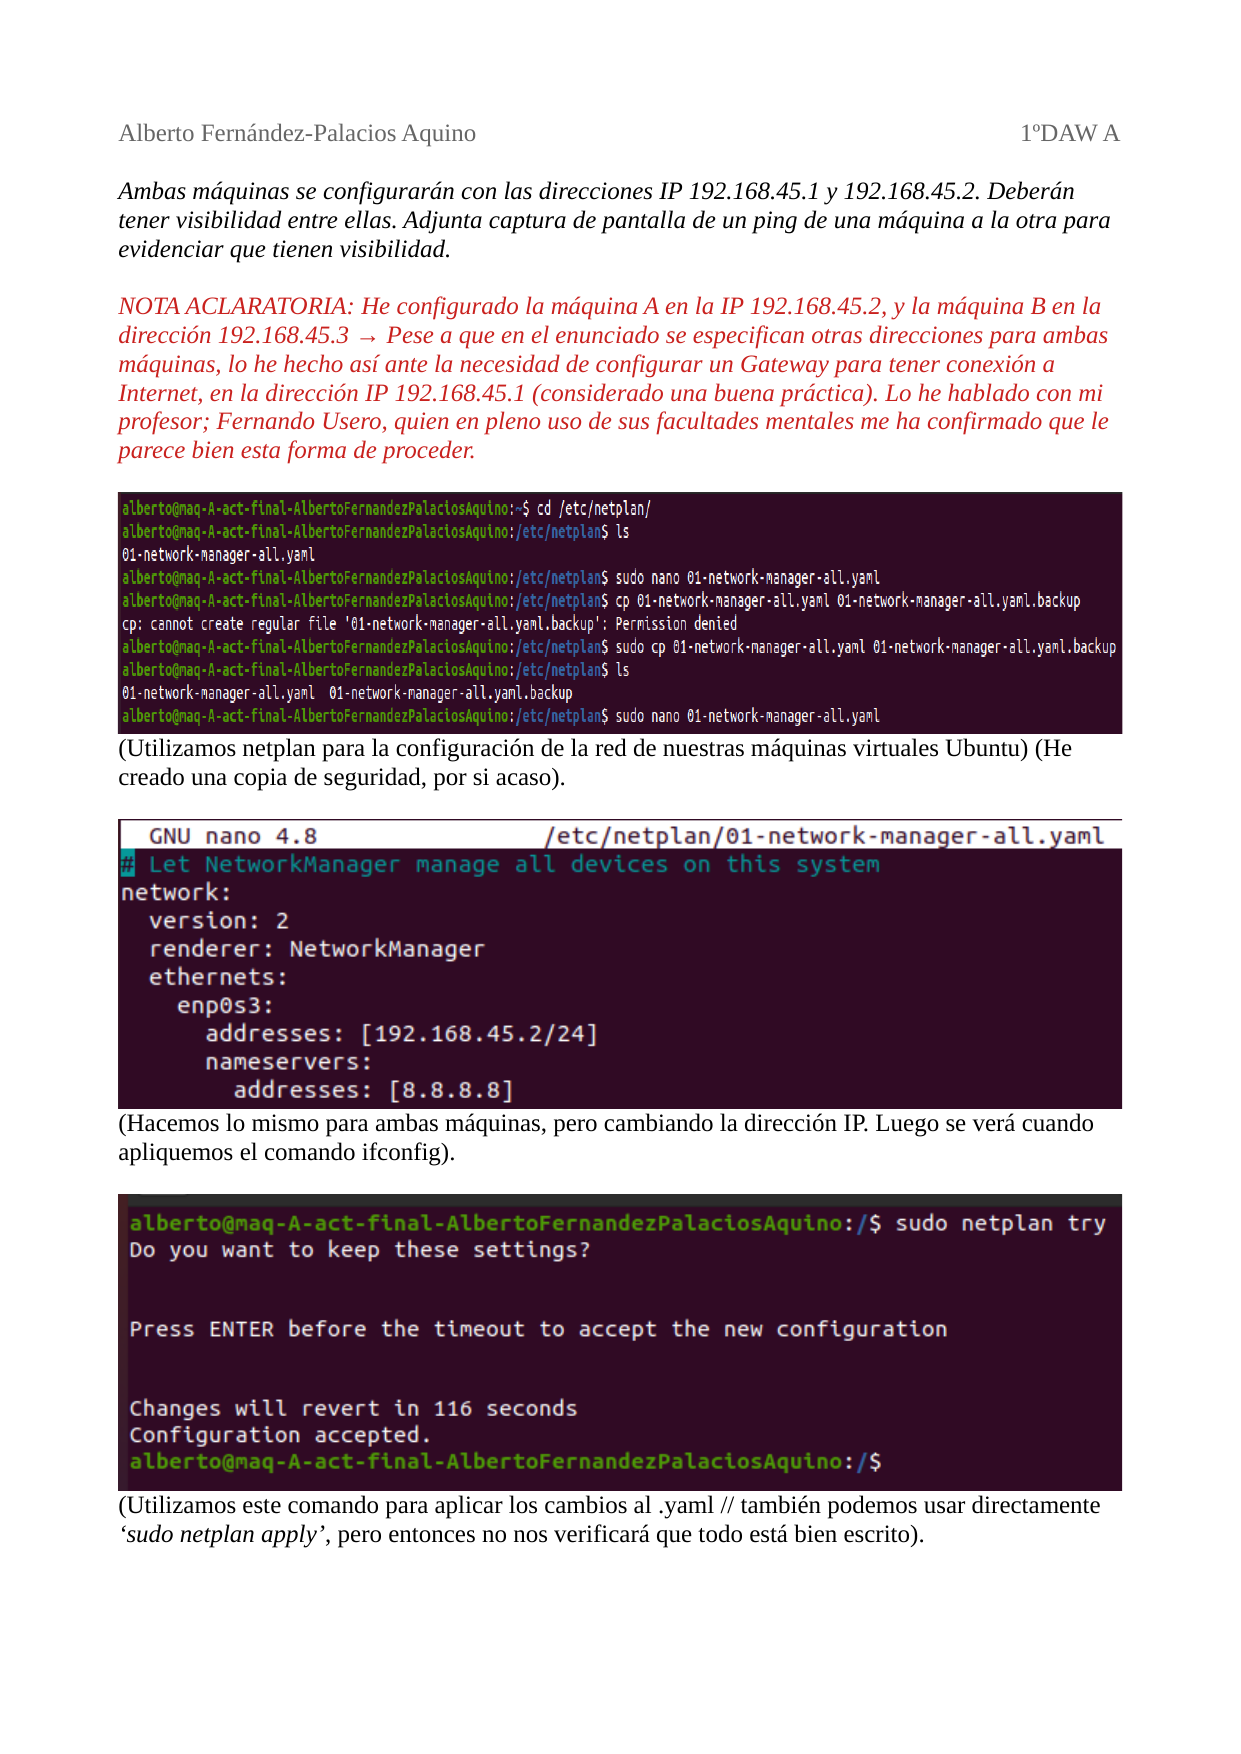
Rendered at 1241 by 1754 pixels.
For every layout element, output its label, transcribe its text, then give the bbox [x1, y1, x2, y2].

picture [118, 1194, 1123, 1491]
text (Hacemos lo mismo para ambas máquinas, pero cambiando la dirección IP. Luego se verá cuando apliquemos el comando ifconfig). [118, 1109, 1122, 1166]
picture [118, 819, 1123, 1109]
text Ambas máquinas se configurarán con las direcciones IP 192.168.45.1 y 192.168.45.2. Deberán tener visibilidad entre ellas. Adjunta captura de pantalla de un ping de una máquina a la otra para evidenciar que tienen visibilidad. [118, 176, 1122, 263]
picture [117, 492, 1123, 734]
text (Utilizamos este comando para aplicar los cambios al .yaml // también podemos usar directamente ‘sudo netplan apply’, pero entonces no nos verificará que todo está bien escrito). [118, 1491, 1122, 1548]
text NOTA ACLARATORIA: He configurado la máquina A en la IP 192.168.45.2, y la máquina B en la dirección 192.168.45.3 → Pese a que en el enunciado se especifican otras direcciones para ambas máquinas, lo he hecho así ante la necesidad de configurar un Gateway para tener conexión a Internet, en la dirección IP 192.168.45.1 (considerado una buena práctica). Lo he hablado con mi profesor; Fernando Usero, quien en pleno uso de sus facultades mentales me ha confirmado que le parece bien esta forma de proceder. [118, 291, 1122, 464]
text (Utilizamos netplan para la configuración de la red de nuestras máquinas virtuales Ubuntu) (He creado una copia de seguridad, por si acaso). [118, 734, 1122, 791]
